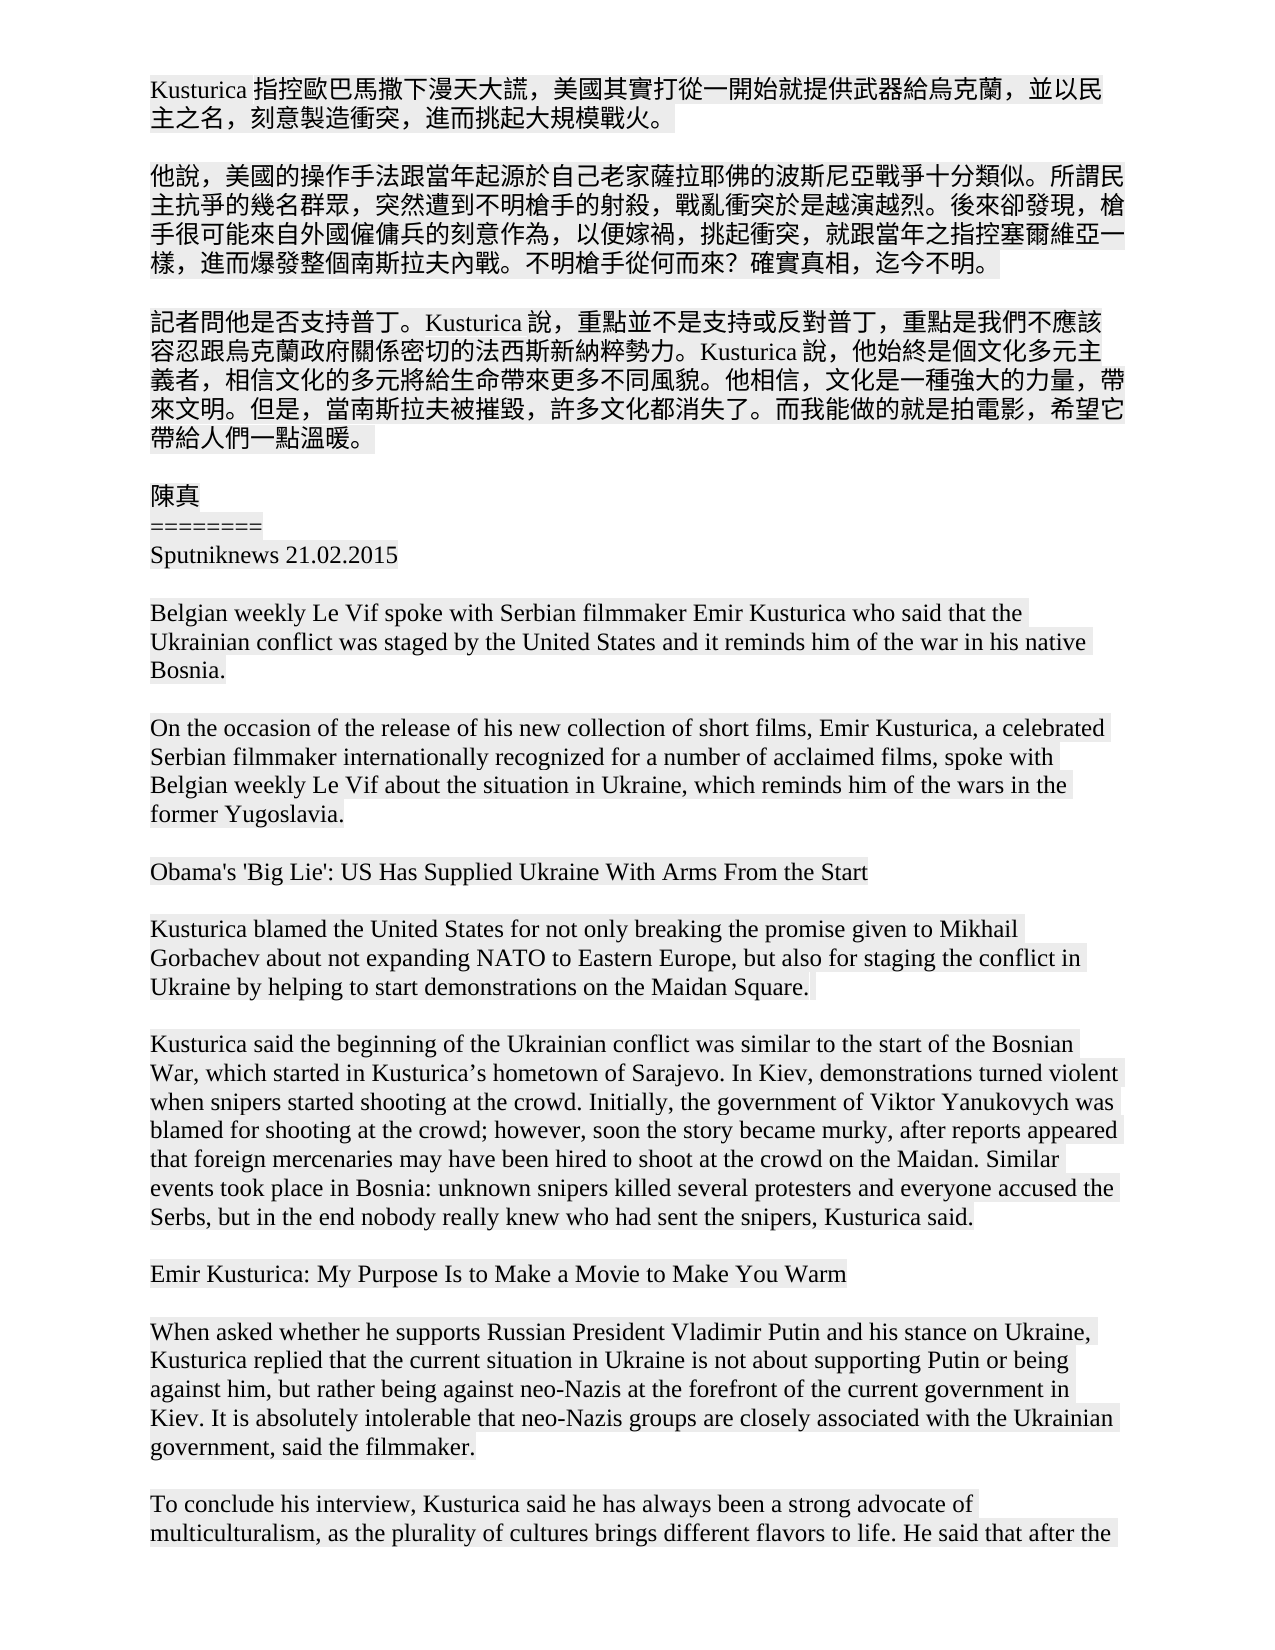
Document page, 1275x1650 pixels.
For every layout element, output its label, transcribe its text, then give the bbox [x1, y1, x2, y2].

text 我的 "國際觀" 的啟蒙人，把我從美國幻想中喚醒。請看這裏：http://goo.gl/MxXaf8 Kusturica 近日接受訪問時說："Where west comes to spread democracy, disasters follow." 西方散播民主之處，災難將隨後而至。 Kusturica 和安哲羅普洛斯是至交好友，兩人都從不掩飾對於美帝侵略的強烈厭惡，經常對於當下的各種戰亂衝突發表反西方見解，特別是Kusturica。 安哲羅普洛斯早年參加希臘共黨，積極於政治；跟Eleni一樣，雖然都是藝術家，但政治態度鮮明，而且年輕時都有過一長段的反抗歲月。 Kusturica 應該是1954年出生，比他們兩人年紀都要小很多，但現在也差不多六十幾歲了，批評西方侵略戰火的力道卻反而越老越猛烈，引起不管是右派或左派的一致敵意，欲除之而後快，幾度有團體揚言要對他不利，並且真的付諸暴力行動。但 Kusturica 仍然持續大力發表反美言論，許多自命是什麼民主自由人士的混蛋，對他也非常感冒。如果哪天消息傳來說Kusturica 被暗殺，我不會感到意外。 他這回接受訪問的大意是： Kusturica說，烏克蘭衝突是美國一手設計，這讓他回想起當年自己家鄉波斯尼亞的戰火。Kusturica 指控歐巴馬撒下漫天大謊，美國其實打從一開始就提供武器給烏克蘭，並以民主之名，刻意製造衝突，進而挑起大規模戰火。 他說，美國的操作手法跟當年起源於自己老家薩拉耶佛的波斯尼亞戰爭十分類似。所謂民主抗爭的幾名群眾，突然遭到不明槍手的射殺，戰亂衝突於是越演越烈。後來卻發現，槍手很可能來自外國僱傭兵的刻意作為，以便嫁禍，挑起衝突，就跟當年之指控塞爾維亞一樣，進而爆發整個南斯拉夫內戰。不明槍手從何而來？確實真相，迄今不明。 記者問他是否支持普丁。Kusturica說，重點並不是支持或反對普丁，重點是我們不應該容忍跟烏克蘭政府關係密切的法西斯新納粹勢力。Kusturica說，他始終是個文化多元主義者，相信文化的多元將給生命帶來更多不同風貌。他相信，文化是一種強大的力量，帶來文明。但是，當南斯拉夫被摧毀，許多文化都消失了。而我能做的就是拍電影，希望它帶給人們一點溫暖。 陳真 ======== Sputniknews 21.02.2015 Belgian weekly Le Vif spoke with Serbian filmmaker Emir Kusturica who said that the Ukrainian conflict was staged by the United States and it reminds him of the war in his native Bosnia. On the occasion of the release of his new collection of short films, Emir Kusturica, a celebrated Serbian filmmaker internationally recognized for a number of acclaimed films, spoke with Belgian weekly Le Vif about the situation in Ukraine, which reminds him of the wars in the former Yugoslavia. Obama's 'Big Lie': US Has Supplied Ukraine With Arms From the Start Kusturica blamed the United States for not only breaking the promise given to Mikhail Gorbachev about not expanding NATO to Eastern Europe, but also for staging the conflict in Ukraine by helping to start demonstrations on the Maidan Square. Kusturica said the beginning of the Ukrainian conflict was similar to the start of the Bosnian War, which started in Kusturica’s hometown of Sarajevo. In Kiev, demonstrations turned violent when snipers started shooting at the crowd. Initially, the government of Viktor Yanukovych was blamed for shooting at the crowd; however, soon the story became murky, after reports appeared that foreign mercenaries may have been hired to shoot at the crowd on the Maidan. Similar events took place in Bosnia: unknown snipers killed several protesters and everyone accused the Serbs, but in the end nobody really knew who had sent the snipers, Kusturica said. Emir Kusturica: My Purpose Is to Make a Movie to Make You Warm When asked whether he supports Russian President Vladimir Putin and his stance on Ukraine, Kusturica replied that the current situation in Ukraine is not about supporting Putin or being against him, but rather being against neo-Nazis at the forefront of the current government in Kiev. It is absolutely intolerable that neo-Nazis groups are closely associated with the Ukrainian government, said the filmmaker. To conclude his interview, Kusturica said he has always been a strong advocate of multiculturalism, as the plurality of cultures brings different flavors to life. He said that after the destruction of Yugoslavia, a lot of its culture was lost. Culture has enormous power and it brings civilization, Kusturica said. [150, 75, 1125, 1547]
